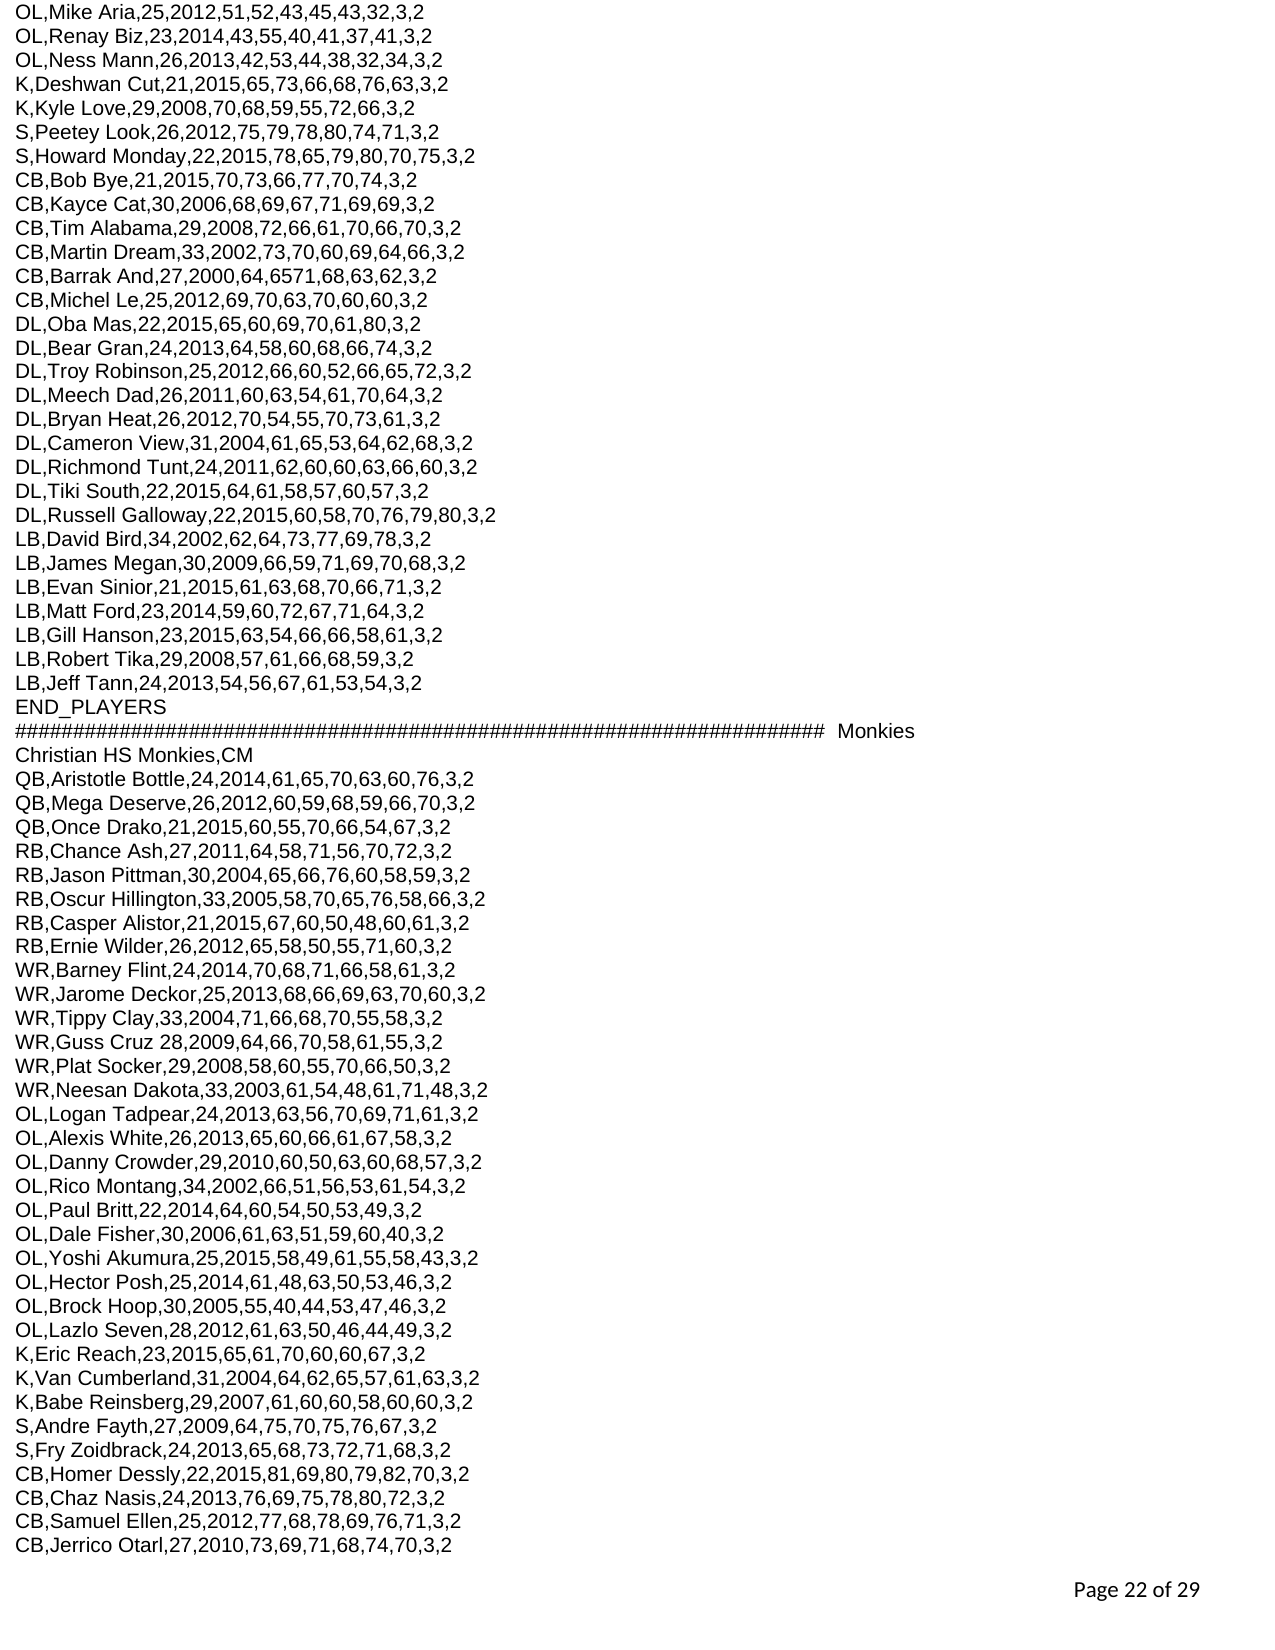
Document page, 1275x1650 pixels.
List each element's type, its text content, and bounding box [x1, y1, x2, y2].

text OL,Yoshi Akumura,25,2015,58,49,61,55,58,43,3,2 [15, 1246, 1200, 1270]
text DL,Richmond Tunt,24,2011,62,60,60,63,66,60,3,2 [15, 455, 1200, 479]
text CB,Bob Bye,21,2015,70,73,66,77,70,74,3,2 [15, 168, 1200, 192]
text CB,Samuel Ellen,25,2012,77,68,78,69,76,71,3,2 [15, 1509, 1200, 1533]
text K,Babe Reinsberg,29,2007,61,60,60,58,60,60,3,2 [15, 1389, 1200, 1413]
text LB,Robert Tika,29,2008,57,61,66,68,59,3,2 [15, 647, 1200, 671]
text LB,Jeff Tann,24,2013,54,56,67,61,53,54,3,2 [15, 671, 1200, 695]
text CB,Homer Dessly,22,2015,81,69,80,79,82,70,3,2 [15, 1461, 1200, 1485]
text OL,Alexis White,26,2013,65,60,66,61,67,58,3,2 [15, 1126, 1200, 1150]
text RB,Ernie Wilder,26,2012,65,58,50,55,71,60,3,2 [15, 934, 1200, 958]
text LB,Matt Ford,23,2014,59,60,72,67,71,64,3,2 [15, 599, 1200, 623]
text S,Fry Zoidbrack,24,2013,65,68,73,72,71,68,3,2 [15, 1437, 1200, 1461]
text DL,Bryan Heat,26,2012,70,54,55,70,73,61,3,2 [15, 407, 1200, 431]
text DL,Tiki South,22,2015,64,61,58,57,60,57,3,2 [15, 479, 1200, 503]
text RB,Oscur Hillington,33,2005,58,70,65,76,58,66,3,2 [15, 886, 1200, 910]
text ###################################################################### Monkies [15, 719, 1200, 743]
text OL,Hector Posh,25,2014,61,48,63,50,53,46,3,2 [15, 1270, 1200, 1294]
text WR,Jarome Deckor,25,2013,68,66,69,63,70,60,3,2 [15, 982, 1200, 1006]
text Christian HS Monkies,CM [15, 743, 1200, 767]
text WR,Barney Flint,24,2014,70,68,71,66,58,61,3,2 [15, 958, 1200, 982]
text WR,Guss Cruz 28,2009,64,66,70,58,61,55,3,2 [15, 1030, 1200, 1054]
text CB,Michel Le,25,2012,69,70,63,70,60,60,3,2 [15, 287, 1200, 311]
text CB,Jerrico Otarl,27,2010,73,69,71,68,74,70,3,2 [15, 1533, 1200, 1557]
text DL,Oba Mas,22,2015,65,60,69,70,61,80,3,2 [15, 311, 1200, 335]
text LB,Evan Sinior,21,2015,61,63,68,70,66,71,3,2 [15, 575, 1200, 599]
text S,Peetey Look,26,2012,75,79,78,80,74,71,3,2 [15, 120, 1200, 144]
text OL,Paul Britt,22,2014,64,60,54,50,53,49,3,2 [15, 1198, 1200, 1222]
text OL,Ness Mann,26,2013,42,53,44,38,32,34,3,2 [15, 48, 1200, 72]
text OL,Logan Tadpear,24,2013,63,56,70,69,71,61,3,2 [15, 1102, 1200, 1126]
text QB,Aristotle Bottle,24,2014,61,65,70,63,60,76,3,2 [15, 767, 1200, 791]
text LB,David Bird,34,2002,62,64,73,77,69,78,3,2 [15, 527, 1200, 551]
text S,Howard Monday,22,2015,78,65,79,80,70,75,3,2 [15, 144, 1200, 168]
text QB,Once Drako,21,2015,60,55,70,66,54,67,3,2 [15, 814, 1200, 838]
text CB,Barrak And,27,2000,64,6571,68,63,62,3,2 [15, 263, 1200, 287]
text WR,Plat Socker,29,2008,58,60,55,70,66,50,3,2 [15, 1054, 1200, 1078]
text CB,Martin Dream,33,2002,73,70,60,69,64,66,3,2 [15, 239, 1200, 263]
text S,Andre Fayth,27,2009,64,75,70,75,76,67,3,2 [15, 1413, 1200, 1437]
text K,Kyle Love,29,2008,70,68,59,55,72,66,3,2 [15, 96, 1200, 120]
text DL,Russell Galloway,22,2015,60,58,70,76,79,80,3,2 [15, 503, 1200, 527]
text K,Deshwan Cut,21,2015,65,73,66,68,76,63,3,2 [15, 72, 1200, 96]
text LB,James Megan,30,2009,66,59,71,69,70,68,3,2 [15, 551, 1200, 575]
text RB,Jason Pittman,30,2004,65,66,76,60,58,59,3,2 [15, 862, 1200, 886]
text RB,Chance Ash,27,2011,64,58,71,56,70,72,3,2 [15, 838, 1200, 862]
text DL,Troy Robinson,25,2012,66,60,52,66,65,72,3,2 [15, 359, 1200, 383]
text CB,Kayce Cat,30,2006,68,69,67,71,69,69,3,2 [15, 192, 1200, 216]
text K,Eric Reach,23,2015,65,61,70,60,60,67,3,2 [15, 1342, 1200, 1366]
text RB,Casper Alistor,21,2015,67,60,50,48,60,61,3,2 [15, 910, 1200, 934]
text OL,Mike Aria,25,2012,51,52,43,45,43,32,3,2 [15, 0, 1200, 24]
text CB,Chaz Nasis,24,2013,76,69,75,78,80,72,3,2 [15, 1485, 1200, 1509]
text OL,Danny Crowder,29,2010,60,50,63,60,68,57,3,2 [15, 1150, 1200, 1174]
text K,Van Cumberland,31,2004,64,62,65,57,61,63,3,2 [15, 1366, 1200, 1389]
text END_PLAYERS [15, 695, 1200, 719]
text QB,Mega Deserve,26,2012,60,59,68,59,66,70,3,2 [15, 791, 1200, 814]
text DL,Meech Dad,26,2011,60,63,54,61,70,64,3,2 [15, 383, 1200, 407]
text CB,Tim Alabama,29,2008,72,66,61,70,66,70,3,2 [15, 216, 1200, 239]
text OL,Renay Biz,23,2014,43,55,40,41,37,41,3,2 [15, 24, 1200, 48]
text WR,Neesan Dakota,33,2003,61,54,48,61,71,48,3,2 [15, 1078, 1200, 1102]
text OL,Dale Fisher,30,2006,61,63,51,59,60,40,3,2 [15, 1222, 1200, 1246]
text WR,Tippy Clay,33,2004,71,66,68,70,55,58,3,2 [15, 1006, 1200, 1030]
text OL,Brock Hoop,30,2005,55,40,44,53,47,46,3,2 [15, 1294, 1200, 1318]
text DL,Cameron View,31,2004,61,65,53,64,62,68,3,2 [15, 431, 1200, 455]
text DL,Bear Gran,24,2013,64,58,60,68,66,74,3,2 [15, 335, 1200, 359]
text LB,Gill Hanson,23,2015,63,54,66,66,58,61,3,2 [15, 623, 1200, 647]
text OL,Rico Montang,34,2002,66,51,56,53,61,54,3,2 [15, 1174, 1200, 1198]
text OL,Lazlo Seven,28,2012,61,63,50,46,44,49,3,2 [15, 1318, 1200, 1342]
